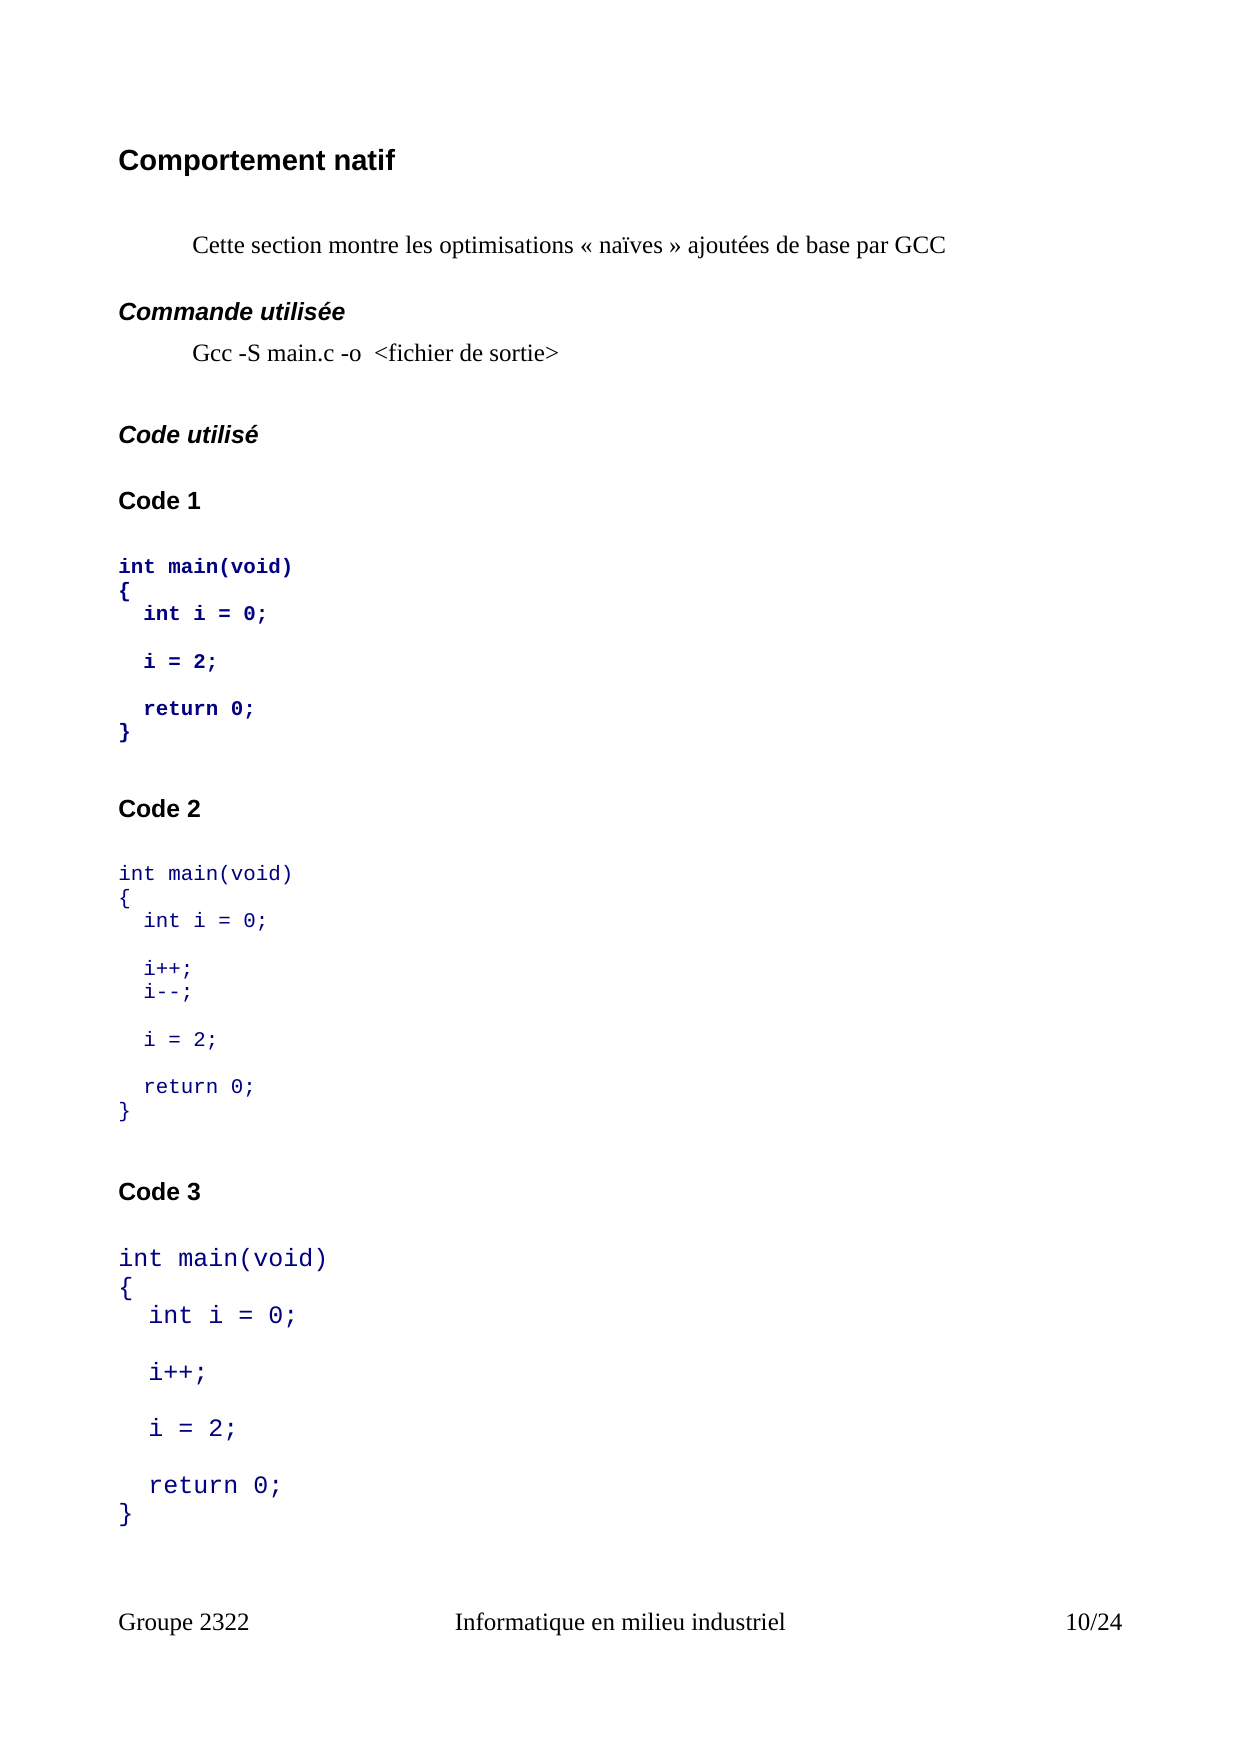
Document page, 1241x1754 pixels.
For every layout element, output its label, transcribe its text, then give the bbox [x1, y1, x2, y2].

text Cette section montre les optimisations « naïves » ajoutées de base par GCC [118, 230, 1122, 259]
subtitle Code 2 [118, 794, 1122, 822]
subtitle Commande utilisée [118, 297, 1122, 325]
subtitle Code 1 [118, 486, 1122, 515]
text Gcc -S main.c -o <fichier de sortie> [118, 338, 1122, 366]
text int main(void) { int i = 0; i++; i = 2; return 0; } [118, 1246, 1122, 1529]
text int main(void) { int i = 0; i = 2; return 0; } [118, 556, 1122, 745]
text int main(void) { int i = 0; i++; i--; i = 2; return 0; } [118, 863, 1122, 1123]
subtitle Code utilisé [118, 420, 1122, 449]
subtitle Code 3 [118, 1177, 1122, 1205]
subtitle Comportement natif [118, 143, 1122, 177]
